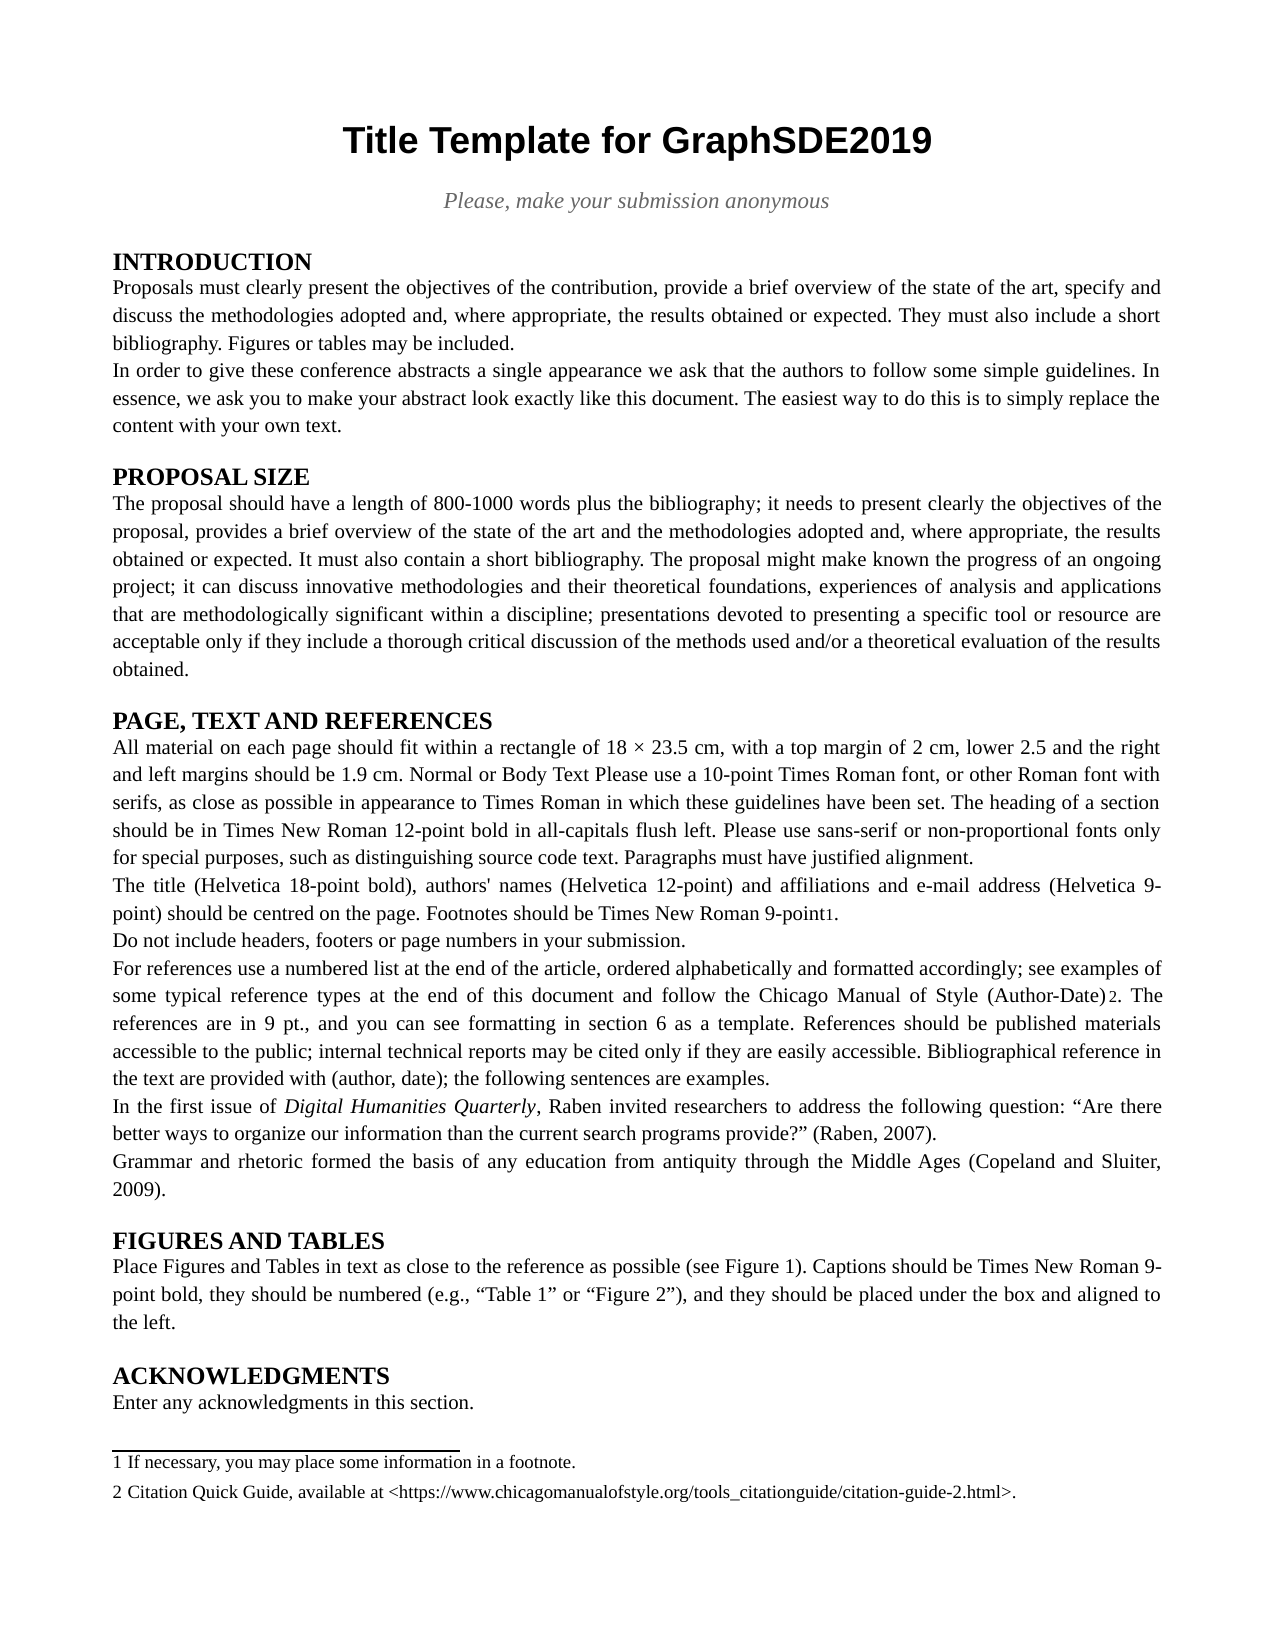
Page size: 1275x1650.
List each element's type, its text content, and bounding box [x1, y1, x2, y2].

text The title (Helvetica 18-point bold), authors' names (Helvetica 12-point) and affiliations and e-mail address (Helvetica 9-point) should be centred on the page. Footnotes should be Times New Roman 9-point. [112, 873, 1163, 924]
subtitle INTRODUCTION [112, 247, 1163, 275]
text Proposals must clearly present the objectives of the contribution, provide a brief overview of the state of the art, specify and discuss the methodologies adopted and, where appropriate, the results obtained or expected. They must also include a short bibliography. Figures or tables may be included. [112, 275, 1163, 354]
title Title Template for GraphSDE2019 [112, 118, 1163, 161]
text Do not include headers, footers or page numbers in your submission. [112, 928, 1163, 952]
text In order to give these conference abstracts a single appearance we ask that the authors to follow some simple guidelines. In essence, we ask you to make your abstract look exactly like this document. The easiest way to do this is to simply replace the content with your own text. [112, 358, 1163, 437]
subtitle FIGURES AND TABLES [112, 1226, 1163, 1254]
text Please, make your submission anonymous [112, 188, 1163, 214]
subtitle ACKNOWLEDGMENTS [112, 1361, 1163, 1390]
subtitle PAGE, TEXT AND REFERENCES [112, 706, 1163, 735]
text Citation Quick Guide, available at <https://www.chicagomanualofstyle.org/tools_citationguide/citation-guide-2.html>. [112, 1481, 1163, 1502]
text Enter any acknowledgments in this section. [112, 1390, 1163, 1414]
subtitle PROPOSAL SIZE [112, 462, 1163, 491]
text The proposal should have a length of 800-1000 words plus the bibliography; it needs to present clearly the objectives of the proposal, provides a brief overview of the state of the art and the methodologies adopted and, where appropriate, the results obtained or expected. It must also contain a short bibliography. The proposal might make known the progress of an ongoing project; it can discuss innovative methodologies and their theoretical foundations, experiences of analysis and applications that are methodologically significant within a discipline; presentations devoted to presenting a specific tool or resource are acceptable only if they include a thorough critical discussion of the methods used and/or a theoretical evaluation of the results obtained. [112, 491, 1163, 681]
text Grammar and rhetoric formed the basis of any education from antiquity through the Middle Ages (Copeland and Sluiter, 2009). [112, 1149, 1163, 1201]
text All material on each page should fit within a rectangle of 18 × 23.5 cm, with a top margin of 2 cm, lower 2.5 and the right and left margins should be 1.9 cm. Normal or Body Text Please use a 10-point Times Roman font, or other Roman font with serifs, as close as possible in appearance to Times Roman in which these guidelines have been set. The heading of a section should be in Times New Roman 12-point bold in all-capitals flush left. Please use sans-serif or non-proportional fonts only for special purposes, such as distinguishing source code text. Paragraphs must have justified alignment. [112, 735, 1163, 869]
text In the first issue of Digital Humanities Quarterly, Raben invited researchers to address the following question: “Are there better ways to organize our information than the current search programs provide?” (Raben, 2007). [112, 1094, 1163, 1145]
text Place Figures and Tables in text as close to the reference as possible (see Figure 1). Captions should be Times New Roman 9-point bold, they should be numbered (e.g., “Table 1” or “Figure 2”), and they should be placed under the box and aligned to the left. [112, 1254, 1163, 1334]
text For references use a numbered list at the end of the article, ordered alphabetically and formatted accordingly; see examples of some typical reference types at the end of this document and follow the Chicago Manual of Style (Author-Date). The references are in 9 pt., and you can see formatting in section 6 as a template. References should be published materials accessible to the public; internal technical reports may be cited only if they are easily accessible. Bibliographical reference in the text are provided with (author, date); the following sentences are examples. [112, 956, 1163, 1090]
text If necessary, you may place some information in a footnote. [112, 1451, 1163, 1472]
